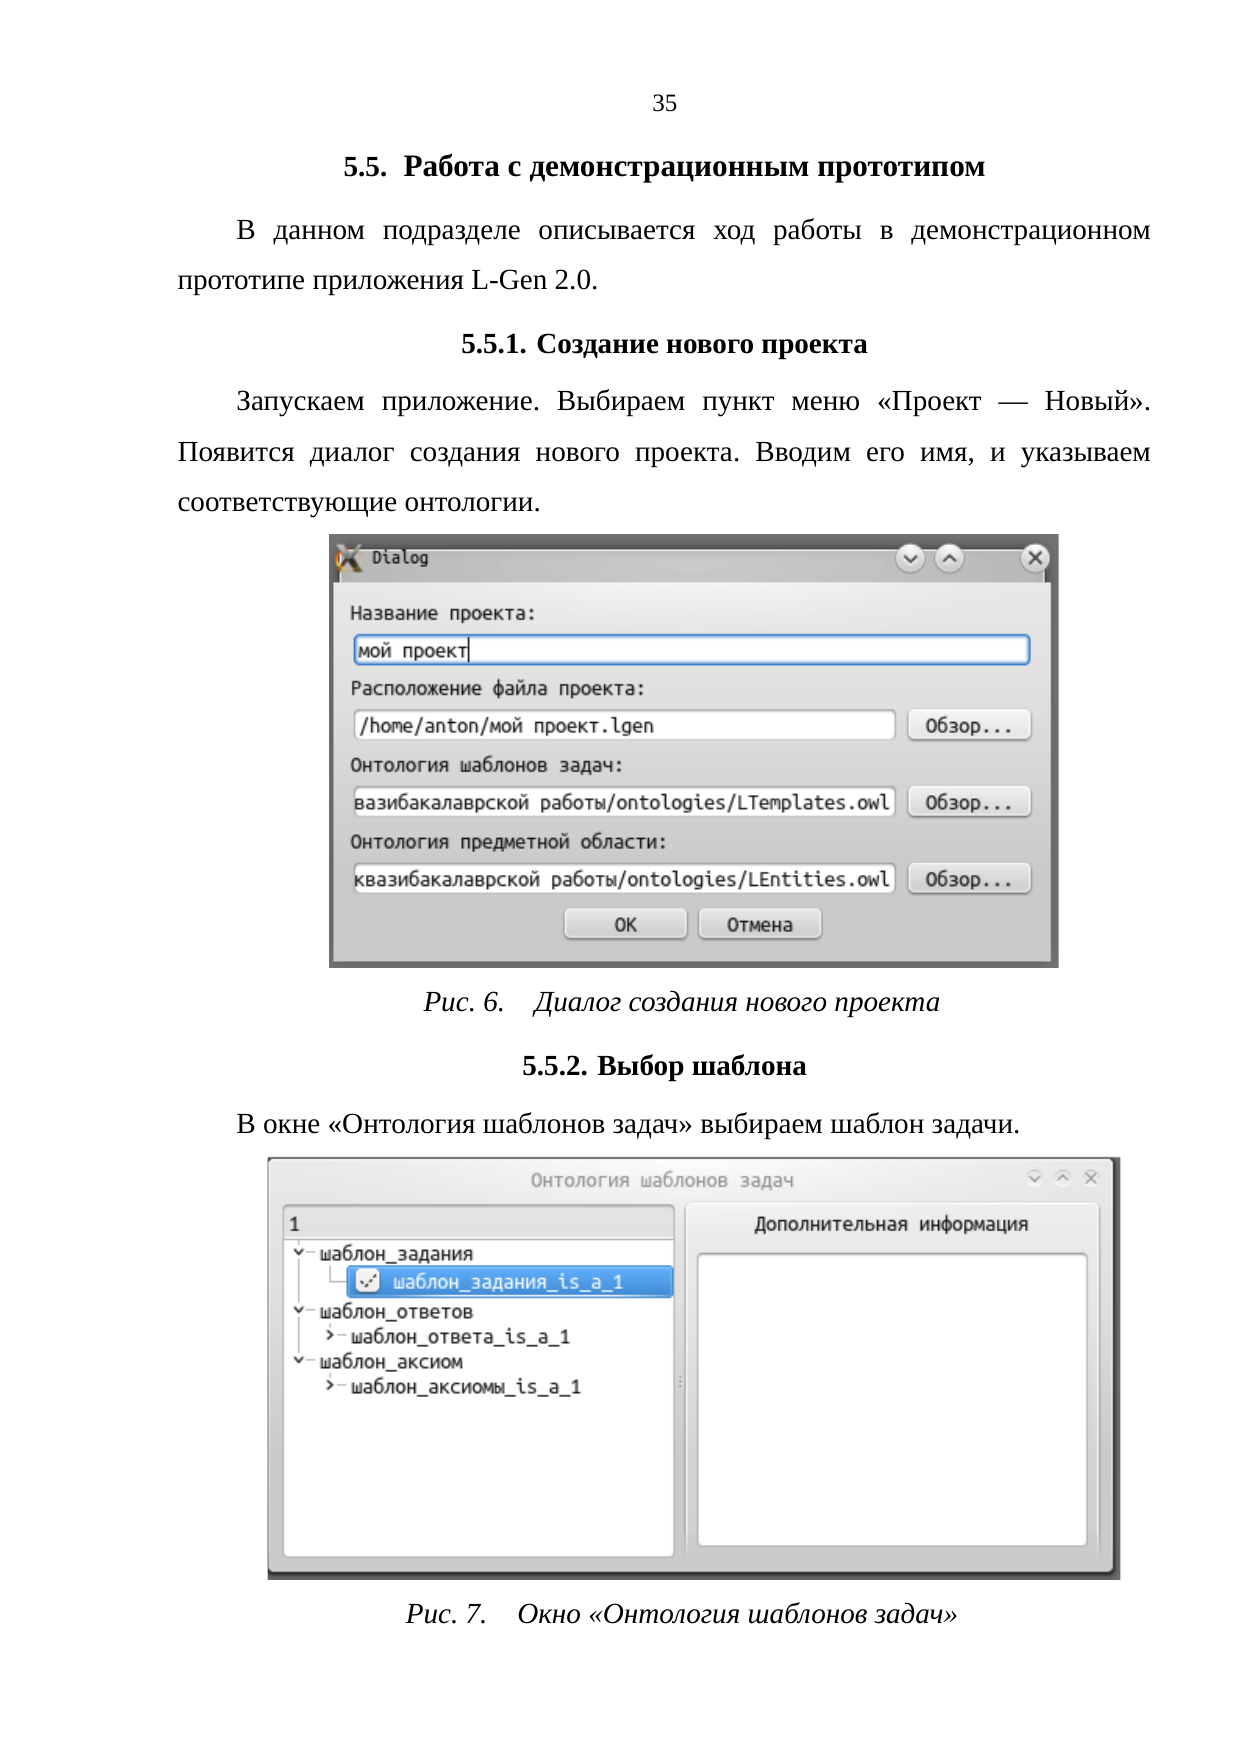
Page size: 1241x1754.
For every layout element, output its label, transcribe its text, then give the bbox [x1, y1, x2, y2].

text Запускаем приложение. Выбираем пункт меню «Проект — Новый». Появится диалог создания нового проекта. Вводим его имя, и указываем соответствующие онтологии. [177, 383, 1152, 518]
subtitle Работа с демонстрационным прототипом [177, 147, 1152, 183]
list Окно «Онтология шаблонов задач» [215, 1596, 1152, 1630]
subtitle Выбор шаблона [177, 1048, 1152, 1082]
subtitle Создание нового проекта [177, 326, 1152, 359]
picture [267, 1156, 1121, 1580]
list Диалог создания нового проекта [215, 984, 1152, 1017]
text В окне «Онтология шаблонов задач» выбираем шаблон задачи. [177, 1106, 1152, 1139]
text В данном подразделе описывается ход работы в демонстрационном прототипе приложения L-Gen 2.0. [177, 212, 1152, 296]
picture [329, 534, 1059, 968]
